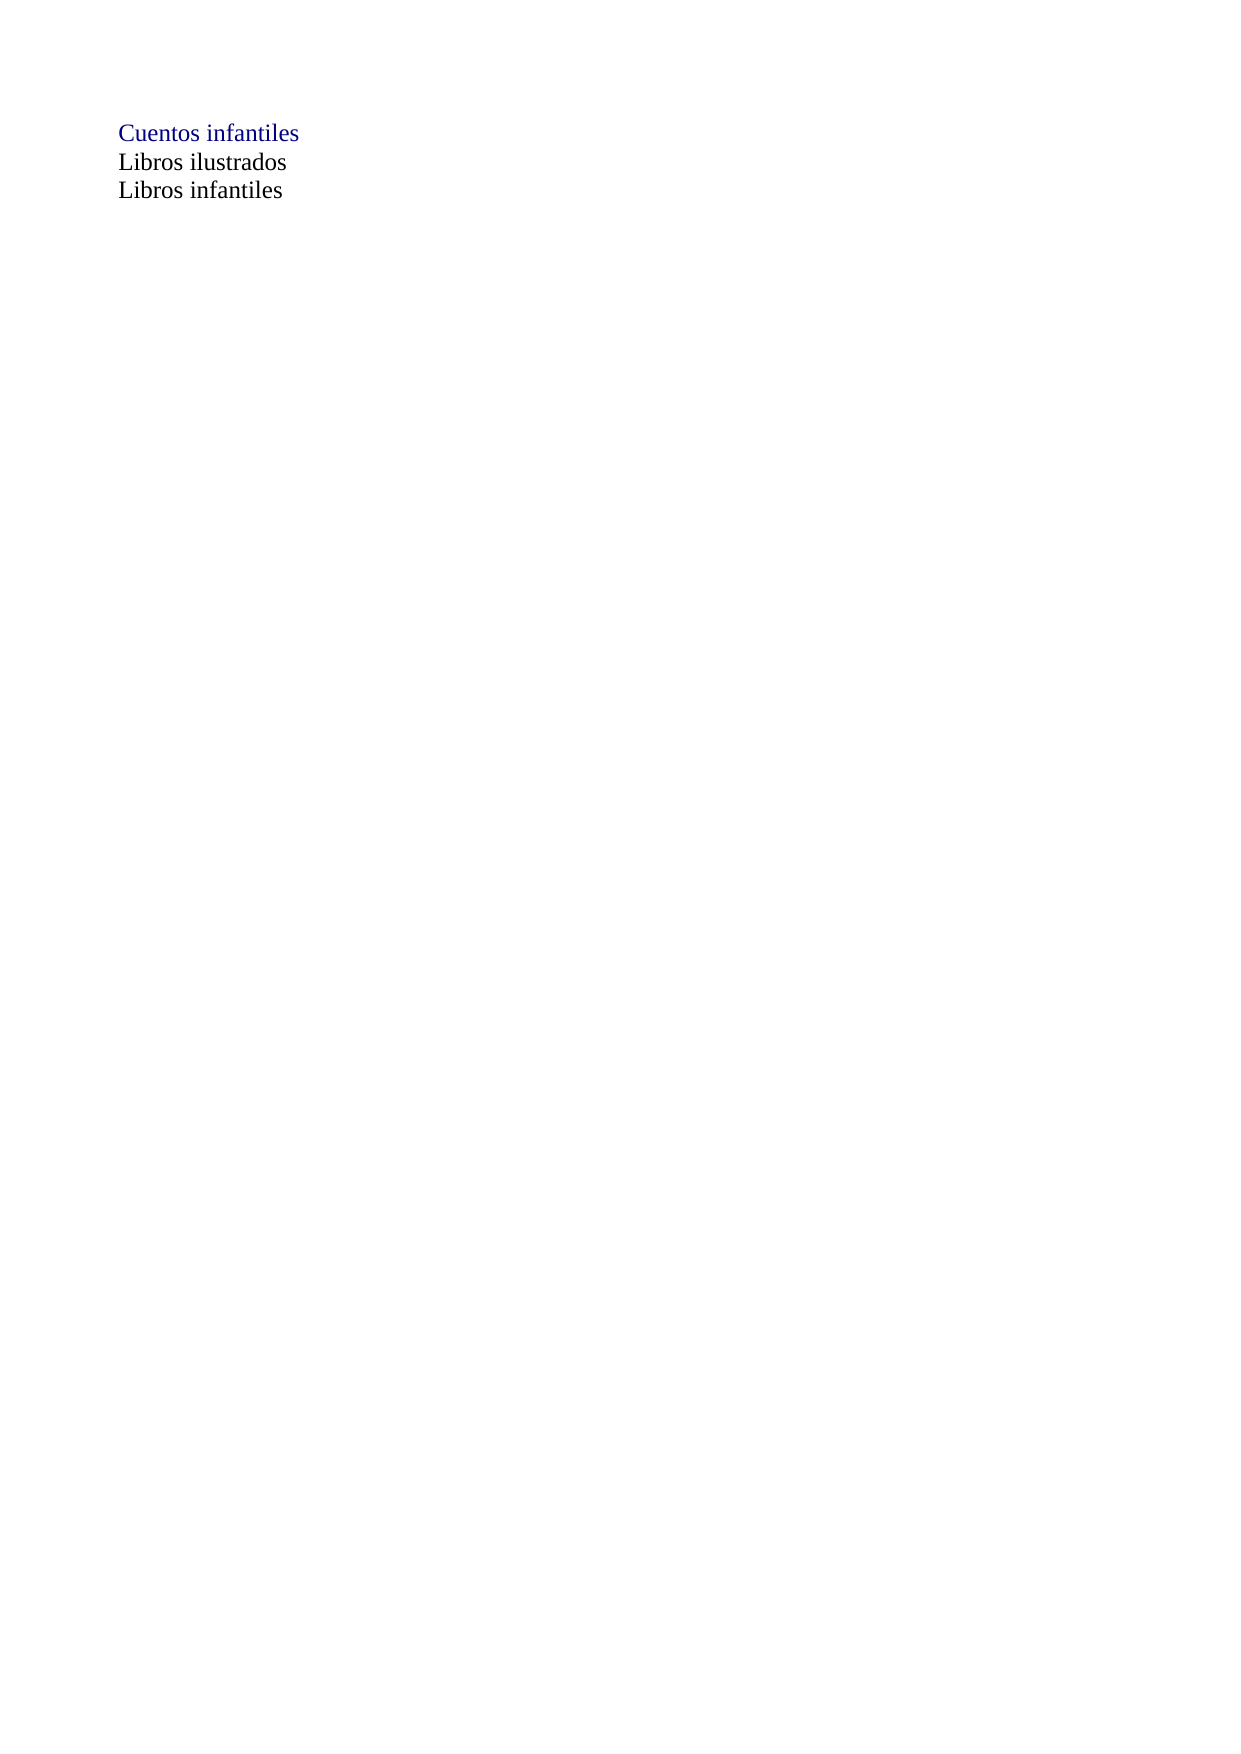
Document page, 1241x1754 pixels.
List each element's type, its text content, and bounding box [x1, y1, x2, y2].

text Libros ilustrados [118, 147, 1122, 176]
text Libros infantiles [118, 176, 1122, 204]
text Cuentos infantiles [118, 118, 1122, 147]
